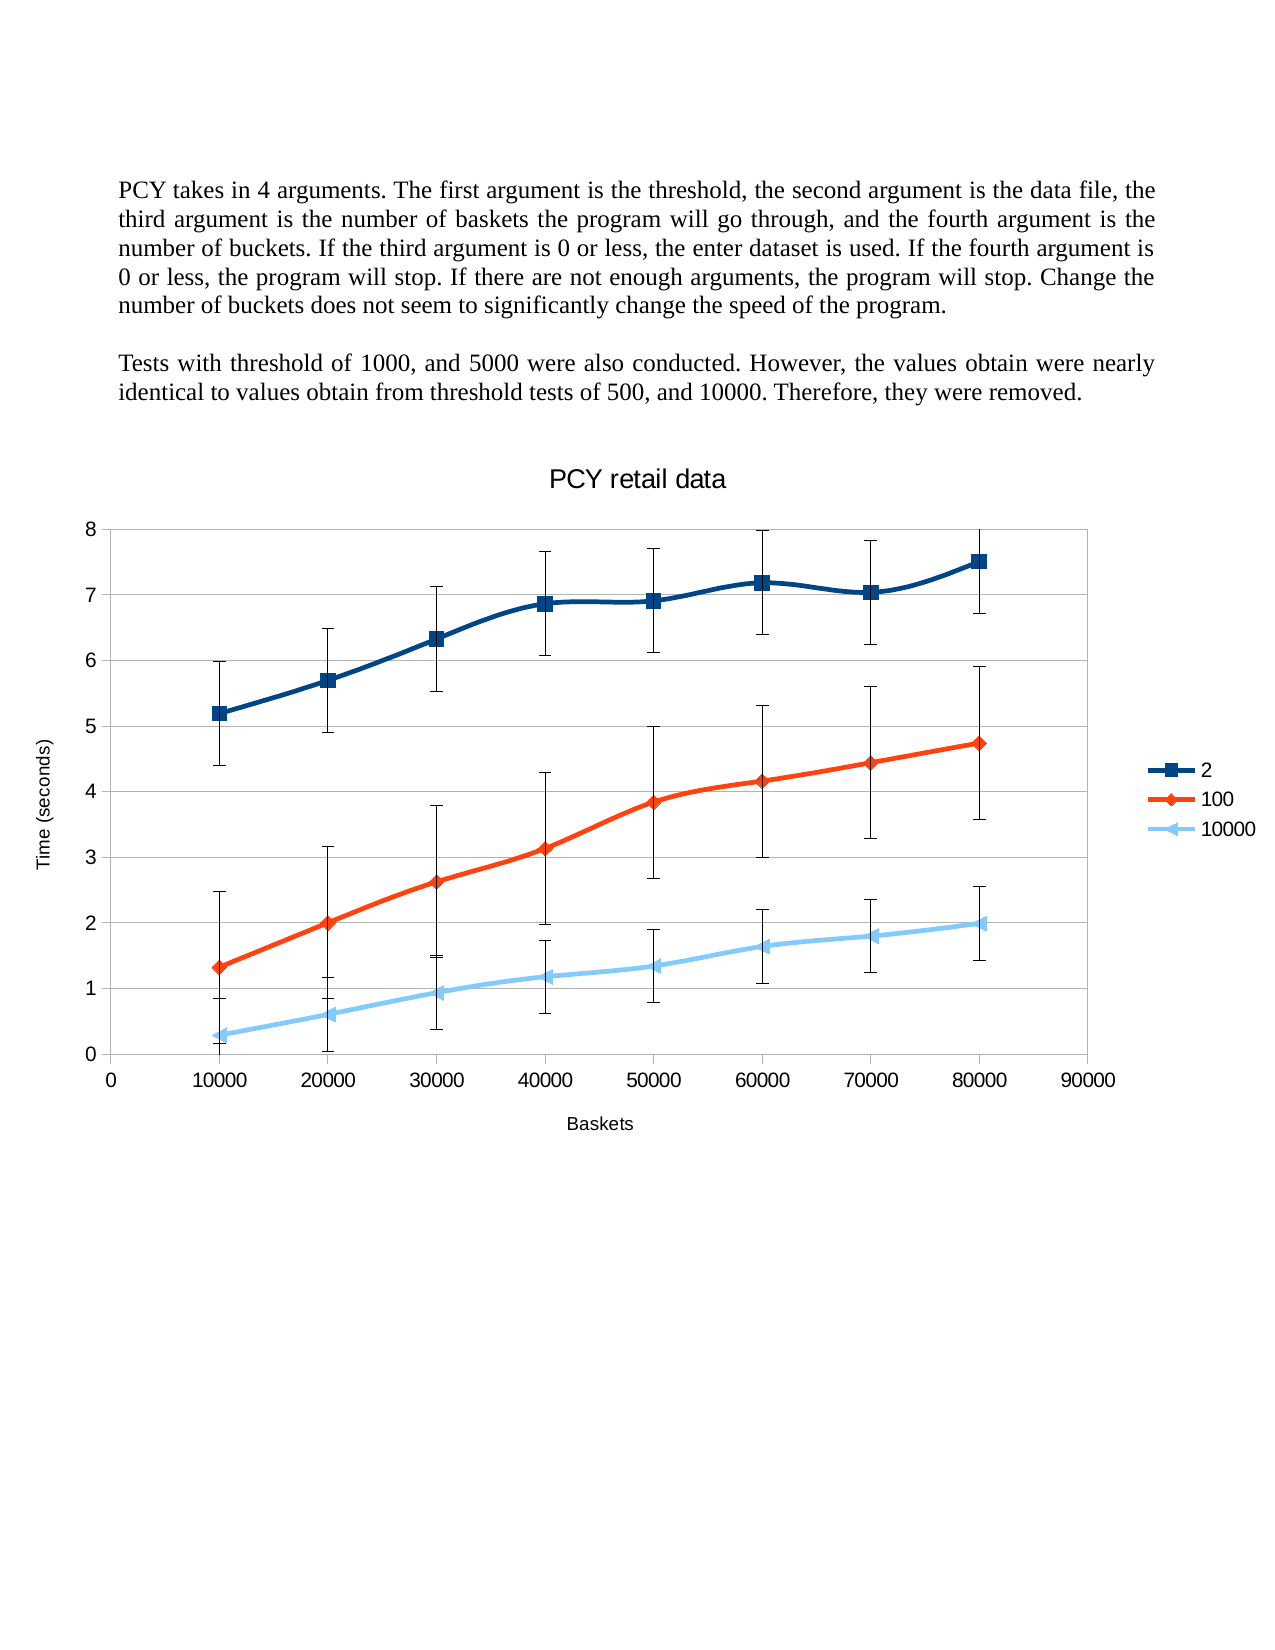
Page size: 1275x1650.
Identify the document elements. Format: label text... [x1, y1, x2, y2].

text PCY takes in 4 arguments. The first argument is the threshold, the second argument is the data file, the third argument is the number of baskets the program will go through, and the fourth argument is the number of buckets. If the third argument is 0 or less, the enter dataset is used. If the fourth argument is 0 or less, the program will stop. If there are not enough arguments, the program will stop. Change the number of buckets does not seem to significantly change the speed of the program. [118, 176, 1157, 319]
text Tests with threshold of 1000, and 5000 were also conducted. However, the values obtain were nearly identical to values obtain from threshold tests of 500, and 10000. Therefore, they were removed. [118, 348, 1157, 406]
